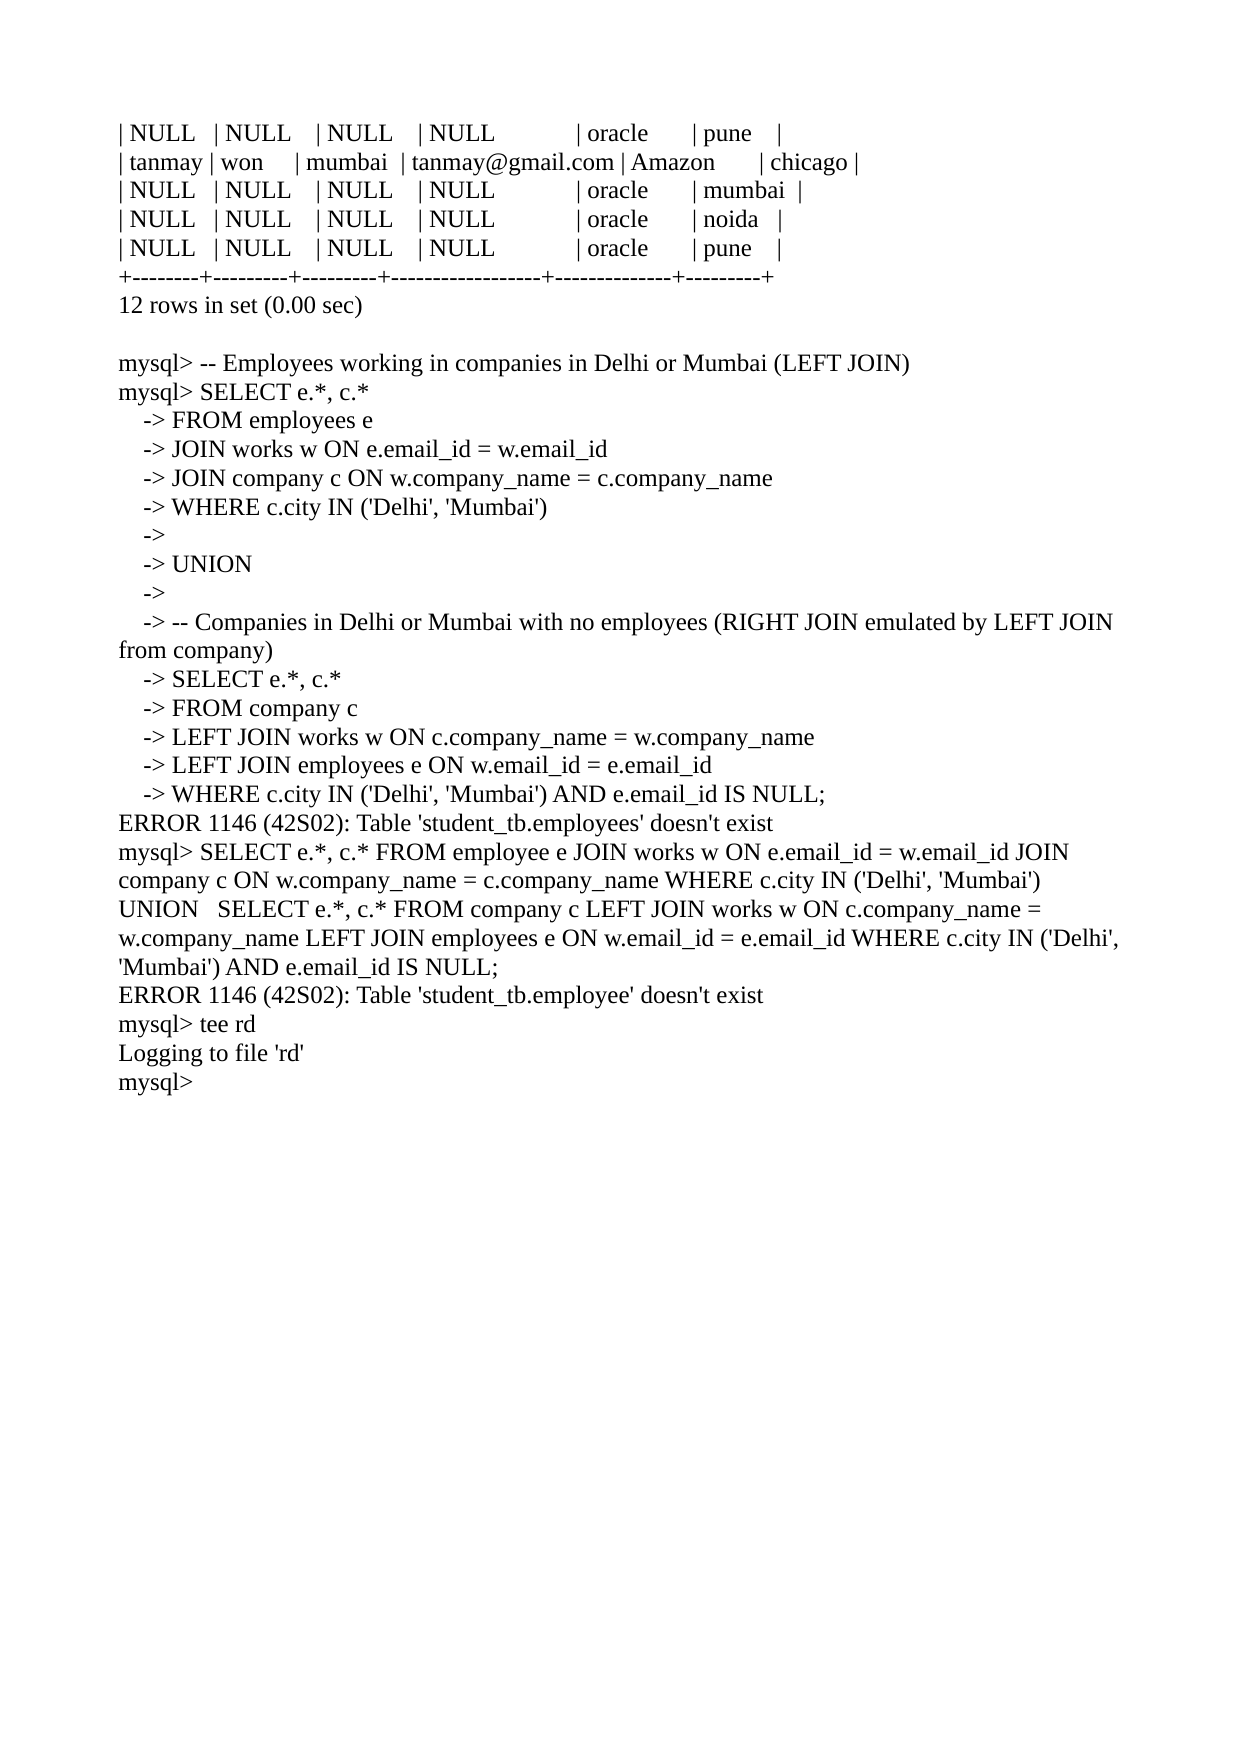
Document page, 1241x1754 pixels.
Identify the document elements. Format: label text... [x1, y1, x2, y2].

text -> UNION [118, 549, 1122, 578]
text | NULL | NULL | NULL | NULL | oracle | mumbai | [118, 176, 1122, 204]
text ERROR 1146 (42S02): Table 'student_tb.employees' doesn't exist [118, 808, 1122, 837]
text -> SELECT e.*, c.* [118, 664, 1122, 693]
text 12 rows in set (0.00 sec) [118, 291, 1122, 319]
text | NULL | NULL | NULL | NULL | oracle | pune | [118, 118, 1122, 147]
text -> JOIN works w ON e.email_id = w.email_id [118, 434, 1122, 463]
text -> [118, 521, 1122, 549]
text -> WHERE c.city IN ('Delhi', 'Mumbai') [118, 492, 1122, 521]
text | NULL | NULL | NULL | NULL | oracle | pune | [118, 233, 1122, 262]
text mysql> SELECT e.*, c.* FROM employee e JOIN works w ON e.email_id = w.email_id JOIN company c ON w.company_name = c.company_name WHERE c.city IN ('Delhi', 'Mumbai') UNION SELECT e.*, c.* FROM company c LEFT JOIN works w ON c.company_name = w.company_name LEFT JOIN employees e ON w.email_id = e.email_id WHERE c.city IN ('Delhi', 'Mumbai') AND e.email_id IS NULL; [118, 837, 1122, 981]
text -> FROM employees e [118, 406, 1122, 434]
text | tanmay | won | mumbai | tanmay@gmail.com | Amazon | chicago | [118, 147, 1122, 176]
text -> LEFT JOIN works w ON c.company_name = w.company_name [118, 722, 1122, 751]
text Logging to file 'rd' [118, 1038, 1122, 1067]
text | NULL | NULL | NULL | NULL | oracle | noida | [118, 204, 1122, 233]
text mysql> [118, 1067, 1122, 1096]
text -> WHERE c.city IN ('Delhi', 'Mumbai') AND e.email_id IS NULL; [118, 779, 1122, 808]
text +--------+---------+---------+------------------+--------------+---------+ [118, 262, 1122, 291]
text mysql> tee rd [118, 1009, 1122, 1038]
text -> FROM company c [118, 693, 1122, 722]
text mysql> -- Employees working in companies in Delhi or Mumbai (LEFT JOIN) [118, 348, 1122, 377]
text -> -- Companies in Delhi or Mumbai with no employees (RIGHT JOIN emulated by LEFT JOIN from company) [118, 607, 1122, 664]
text mysql> SELECT e.*, c.* [118, 377, 1122, 406]
text -> JOIN company c ON w.company_name = c.company_name [118, 463, 1122, 492]
text ERROR 1146 (42S02): Table 'student_tb.employee' doesn't exist [118, 981, 1122, 1009]
text -> LEFT JOIN employees e ON w.email_id = e.email_id [118, 751, 1122, 779]
text -> [118, 578, 1122, 607]
